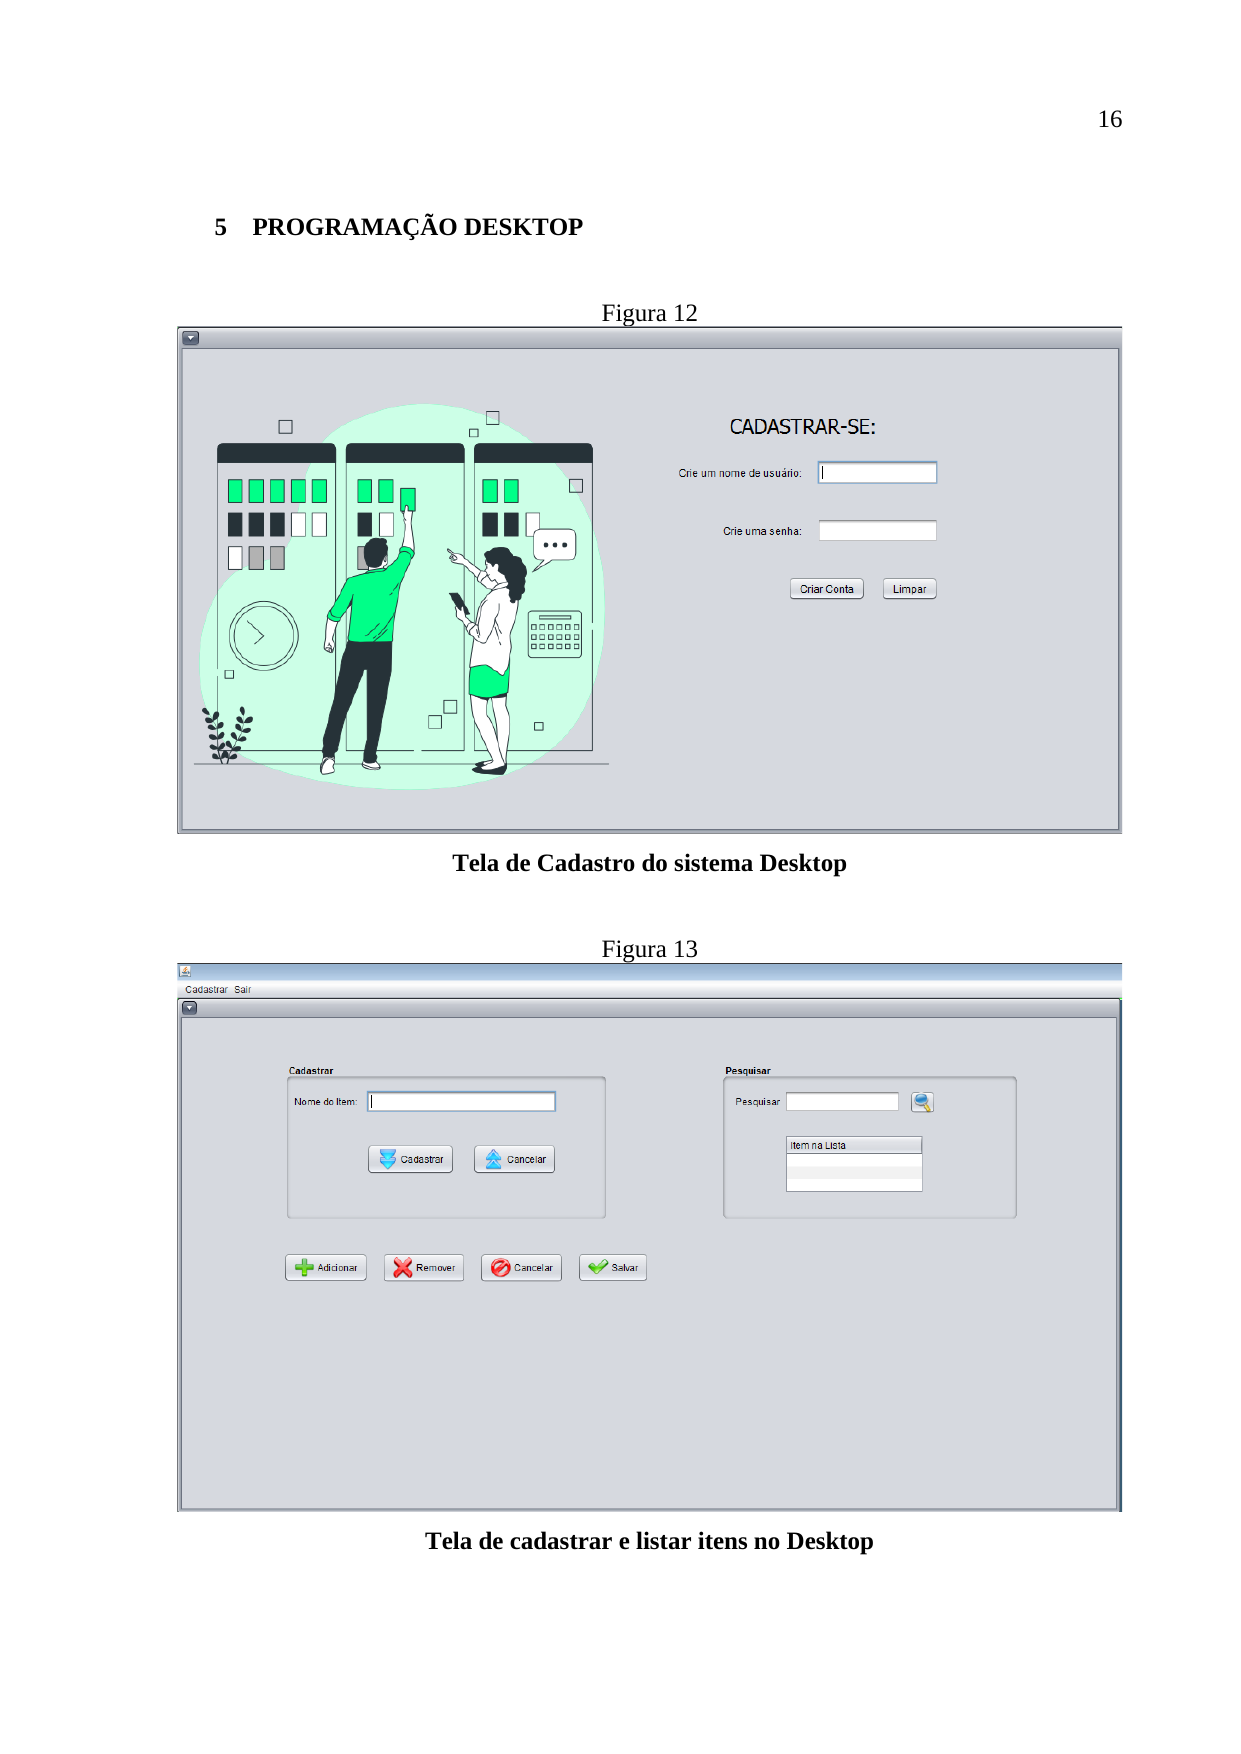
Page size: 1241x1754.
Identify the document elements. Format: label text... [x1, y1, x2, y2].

text Figura 12 [177, 298, 1122, 326]
picture [177, 326, 1123, 834]
text Tela de Cadastro do sistema Desktop [177, 834, 1122, 877]
text Tela de cadastrar e listar itens no Desktop [177, 1512, 1122, 1555]
text Figura 13 [177, 934, 1122, 963]
subtitle PROGRAMAÇÃO DESKTOP [214, 212, 1122, 240]
picture [177, 963, 1123, 1512]
